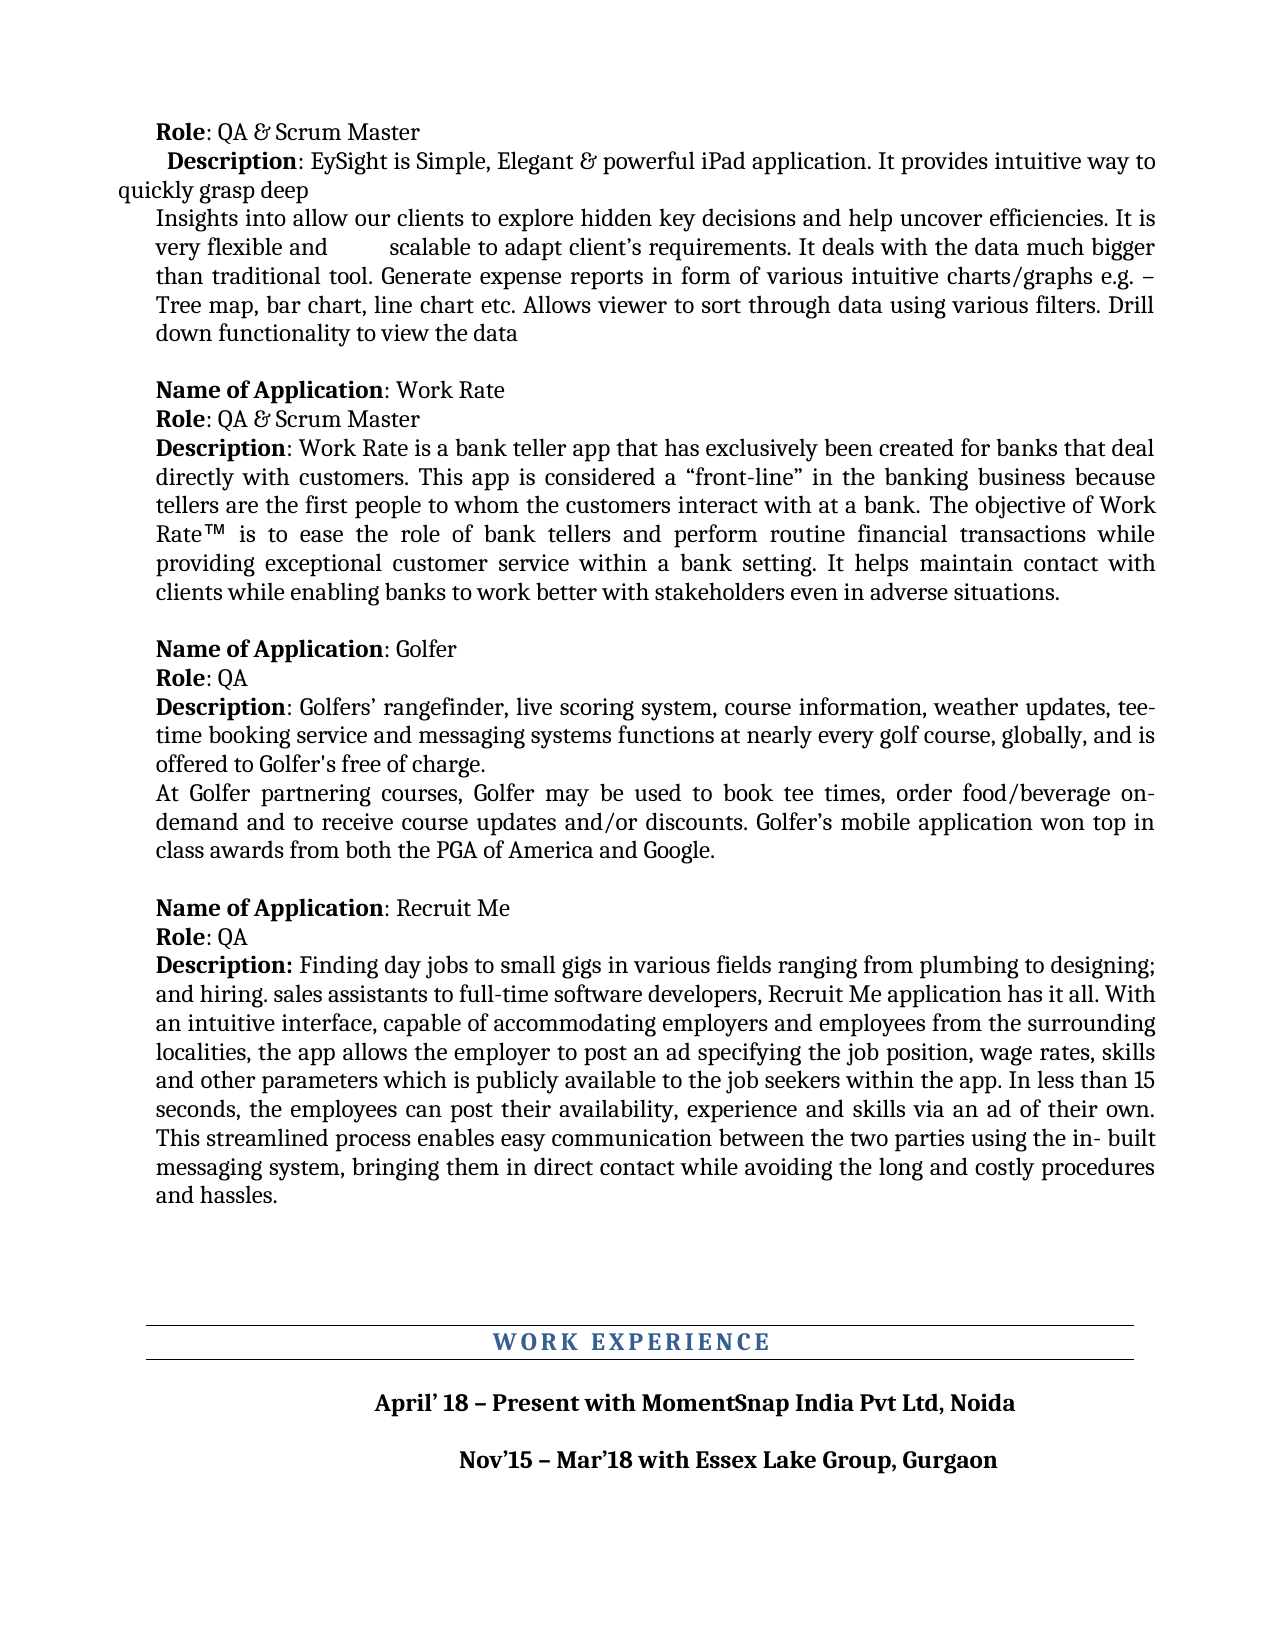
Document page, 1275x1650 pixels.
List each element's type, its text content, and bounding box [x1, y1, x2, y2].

text Role: QA & Scrum Master [156, 405, 1157, 434]
text Insights into allow our clients to explore hidden key decisions and help uncover efficiencies. It is very flexible and scalable to adapt client’s requirements. It deals with the data much bigger than traditional tool. Generate expense reports in form of various intuitive charts/graphs e.g. – Tree map, bar chart, line chart etc. Allows viewer to sort through data using various filters. Drill down functionality to view the data [156, 204, 1157, 348]
text WORK EXPERIENCE [146, 1326, 1134, 1359]
text Role: QA [156, 922, 1157, 951]
text Description: Golfers’ rangefinder, live scoring system, course information, weather updates, tee-time booking service and messaging systems functions at nearly every golf course, globally, and is offered to Golfer's free of charge. [156, 692, 1157, 779]
text Name of Application: Golfer [156, 635, 1157, 664]
text Name of Application: Work Rate [156, 376, 1157, 405]
text Nov’15 – Mar’18 with Essex Lake Group, Gurgaon [118, 1446, 1157, 1475]
text Role: QA & Scrum Master [156, 118, 1157, 147]
text Description: EySight is Simple, Elegant & powerful iPad application. It provides intuitive way to quickly grasp deep [118, 147, 1157, 204]
text Description: Work Rate is a bank teller app that has exclusively been created for banks that deal directly with customers. This app is considered a “front-line” in the banking business because tellers are the first people to whom the customers interact with at a bank. The objective of Work Rate is to ease the role of bank tellers and perform routine financial transactions while providing exceptional customer service within a bank setting. It helps maintain contact with clients while enabling banks to work better with stakeholders even in adverse situations. [156, 434, 1157, 606]
text Role: QA [156, 664, 1157, 692]
text At Golfer partnering courses, Golfer may be used to book tee times, order food/beverage on-demand and to receive course updates and/or discounts. Golfer’s mobile application won top in class awards from both the PGA of America and Google. [156, 779, 1157, 865]
text Name of Application: Recruit Me [156, 894, 1157, 922]
text April’ 18 – Present with MomentSnap India Pvt Ltd, Noida [118, 1389, 1157, 1417]
text Description: Finding day jobs to small gigs in various fields ranging from plumbing to designing; and hiring. sales assistants to full-time software developers, Recruit Me application has it all. With an intuitive interface, capable of accommodating employers and employees from the surrounding localities, the app allows the employer to post an ad specifying the job position, wage rates, skills and other parameters which is publicly available to the job seekers within the app. In less than 15 seconds, the employees can post their availability, experience and skills via an ad of their own. This streamlined process enables easy communication between the two parties using the in- built messaging system, bringing them in direct contact while avoiding the long and costly procedures and hassles. [156, 951, 1157, 1210]
